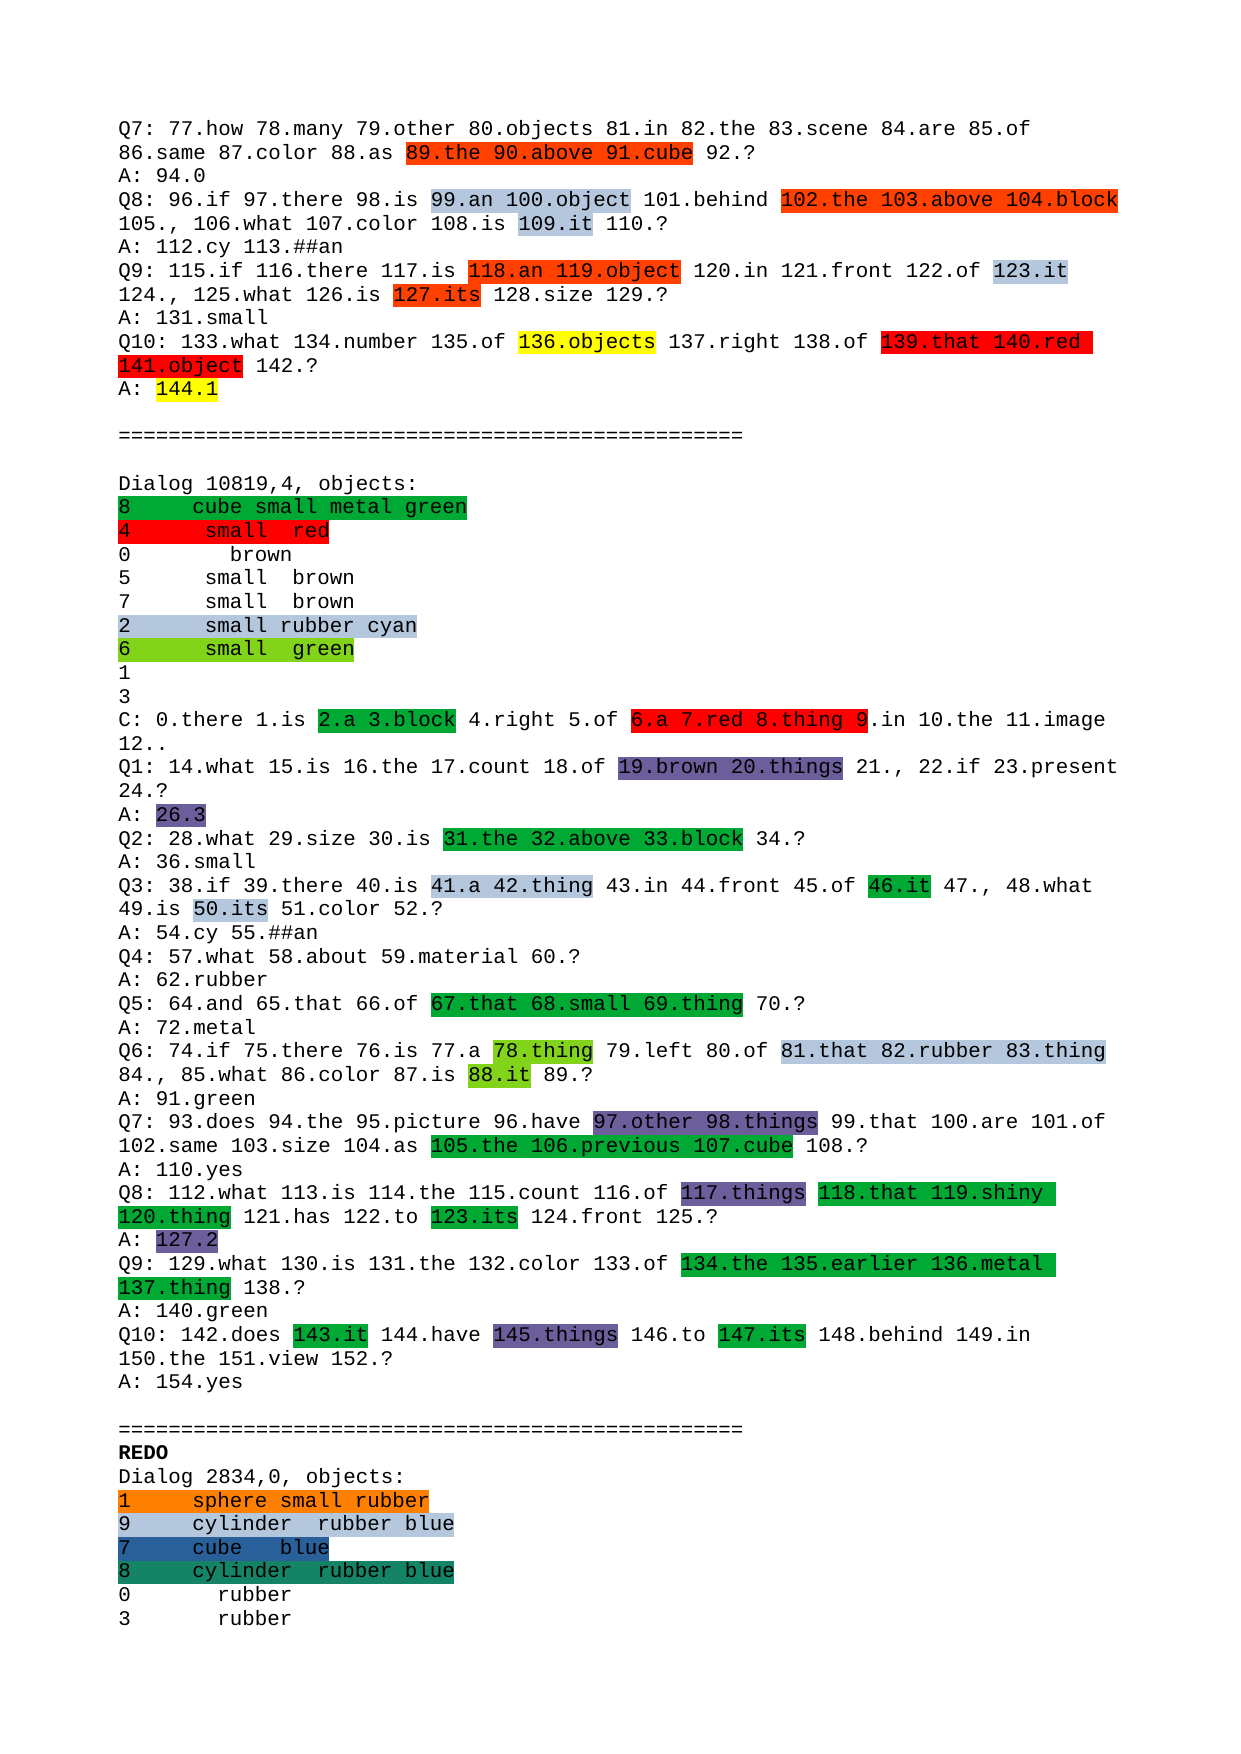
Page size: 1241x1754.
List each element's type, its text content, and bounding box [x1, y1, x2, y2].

text Q7: 77.how 78.many 79.other 80.objects 81.in 82.the 83.scene 84.are 85.of 86.same 87.color 88.as 89.the 90.above 91.cube 92.? A: 94.0 Q8: 96.if 97.there 98.is 99.an 100.object 101.behind 102.the 103.above 104.block 105., 106.what 107.color 108.is 109.it 110.? A: 112.cy 113.##an Q9: 115.if 116.there 117.is 118.an 119.object 120.in 121.front 122.of 123.it 124., 125.what 126.is 127.its 128.size 129.? A: 131.small Q10: 133.what 134.number 135.of 136.objects 137.right 138.of 139.that 140.red 141.object 142.? A: 144.1 ================================================== Dialog 10819,4, objects: 8 cube small metal green 4 small red 0 brown 5 small brown 7 small brown 2 small rubber cyan 6 small green 1 3 C: 0.there 1.is 2.a 3.block 4.right 5.of 6.a 7.red 8.thing 9.in 10.the 11.image 12.. Q1: 14.what 15.is 16.the 17.count 18.of 19.brown 20.things 21., 22.if 23.present 24.? A: 26.3 Q2: 28.what 29.size 30.is 31.the 32.above 33.block 34.? A: 36.small Q3: 38.if 39.there 40.is 41.a 42.thing 43.in 44.front 45.of 46.it 47., 48.what 49.is 50.its 51.color 52.? A: 54.cy 55.##an Q4: 57.what 58.about 59.material 60.? A: 62.rubber Q5: 64.and 65.that 66.of 67.that 68.small 69.thing 70.? A: 72.metal Q6: 74.if 75.there 76.is 77.a 78.thing 79.left 80.of 81.that 82.rubber 83.thing 84., 85.what 86.color 87.is 88.it 89.? A: 91.green Q7: 93.does 94.the 95.picture 96.have 97.other 98.things 99.that 100.are 101.of 102.same 103.size 104.as 105.the 106.previous 107.cube 108.? A: 110.yes Q8: 112.what 113.is 114.the 115.count 116.of 117.things 118.that 119.shiny 120.thing 121.has 122.to 123.its 124.front 125.? A: 127.2 Q9: 129.what 130.is 131.the 132.color 133.of 134.the 135.earlier 136.metal 137.thing 138.? A: 140.green Q10: 142.does 143.it 144.have 145.things 146.to 147.its 148.behind 149.in 150.the 151.view 152.? A: 154.yes ================================================== REDO Dialog 2834,0, objects: 1 sphere small rubber 9 cylinder rubber blue 7 cube blue 8 cylinder rubber blue 0 rubber 3 rubber [118, 118, 1122, 1631]
